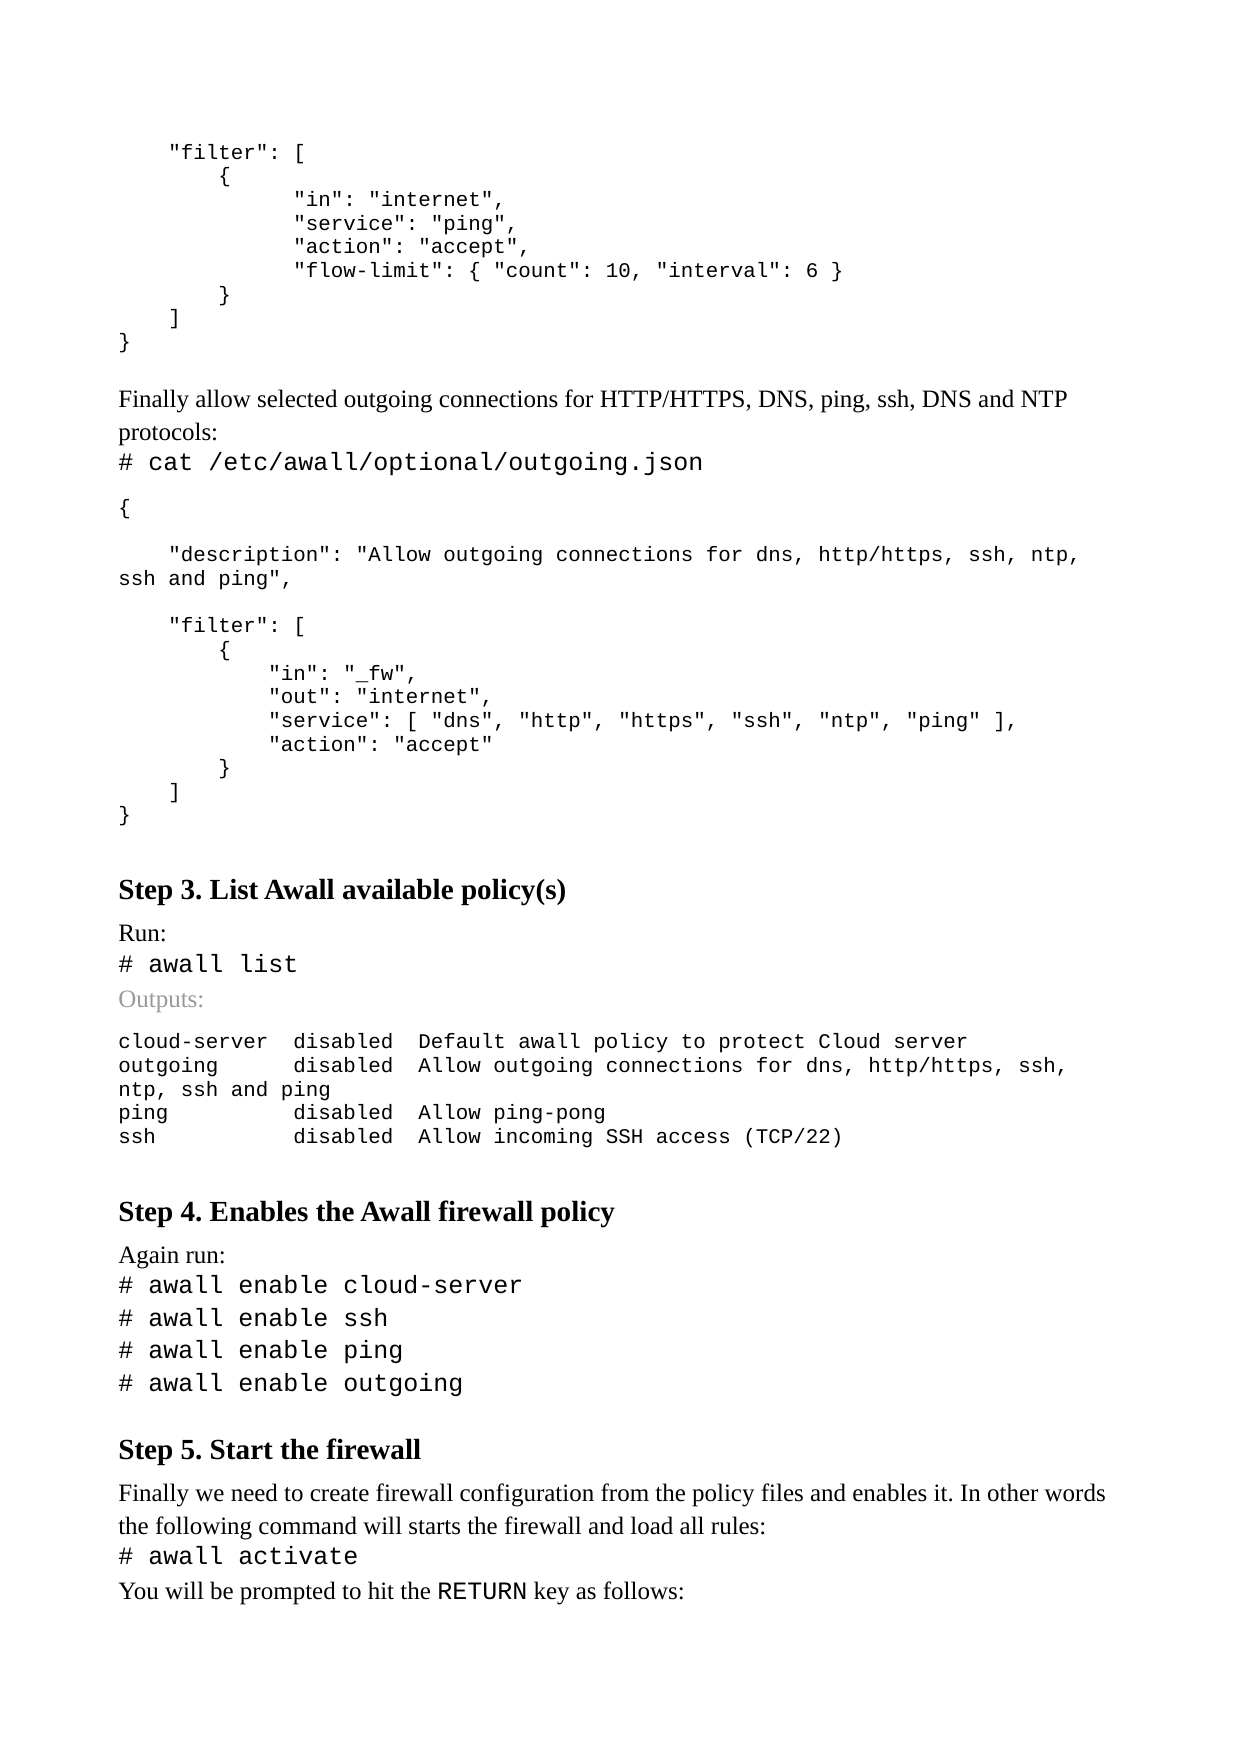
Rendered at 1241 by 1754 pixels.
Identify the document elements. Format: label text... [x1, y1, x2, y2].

text outgoing disabled Allow outgoing connections for dns, http/https, ssh, ntp, ssh and ping [118, 1055, 1122, 1102]
text "service": [ "dns", "http", "https", "ssh", "ntp", "ping" ], [118, 710, 1122, 733]
text "flow-limit": { "count": 10, "interval": 6 } [118, 260, 1122, 284]
text "description": "Allow outgoing connections for dns, http/https, ssh, ntp, ssh and ping", [118, 544, 1122, 592]
text { [118, 165, 1122, 189]
text ssh disabled Allow incoming SSH access (TCP/22) [118, 1126, 1122, 1149]
text { [118, 497, 1122, 521]
text ] [118, 307, 1122, 331]
text Finally allow selected outgoing connections for HTTP/HTTPS, DNS, ping, ssh, DNS and NTP protocols: # cat /etc/awall/optional/outgoing.json [118, 384, 1122, 478]
text "action": "accept" [118, 733, 1122, 757]
text Again run: # awall enable cloud-server # awall enable ssh # awall enable ping # awall enable outgoing [118, 1240, 1122, 1398]
text Finally we need to create firewall configuration from the policy files and enables it. In other words the following command will starts the firewall and load all rules: # awall activate You will be prompted to hit the RETURN key as follows: [118, 1478, 1122, 1607]
text ] [118, 781, 1122, 804]
text ping disabled Allow ping-pong [118, 1102, 1122, 1126]
subtitle Step 5. Start the firewall [118, 1432, 1122, 1465]
text } [118, 757, 1122, 781]
subtitle Step 4. Enables the Awall firewall policy [118, 1194, 1122, 1227]
text "filter": [ [118, 142, 1122, 165]
text cloud-server disabled Default awall policy to protect Cloud server [118, 1031, 1122, 1055]
text "action": "accept", [118, 236, 1122, 260]
text "filter": [ [118, 615, 1122, 639]
text "out": "internet", [118, 686, 1122, 710]
text "service": "ping", [118, 213, 1122, 236]
text } [118, 804, 1122, 828]
text } [118, 284, 1122, 307]
text "in": "_fw", [118, 663, 1122, 686]
text Run: # awall list Outputs: [118, 918, 1122, 1012]
text { [118, 639, 1122, 663]
subtitle Step 3. List Awall available policy(s) [118, 872, 1122, 906]
text "in": "internet", [118, 189, 1122, 213]
text } [118, 331, 1122, 354]
